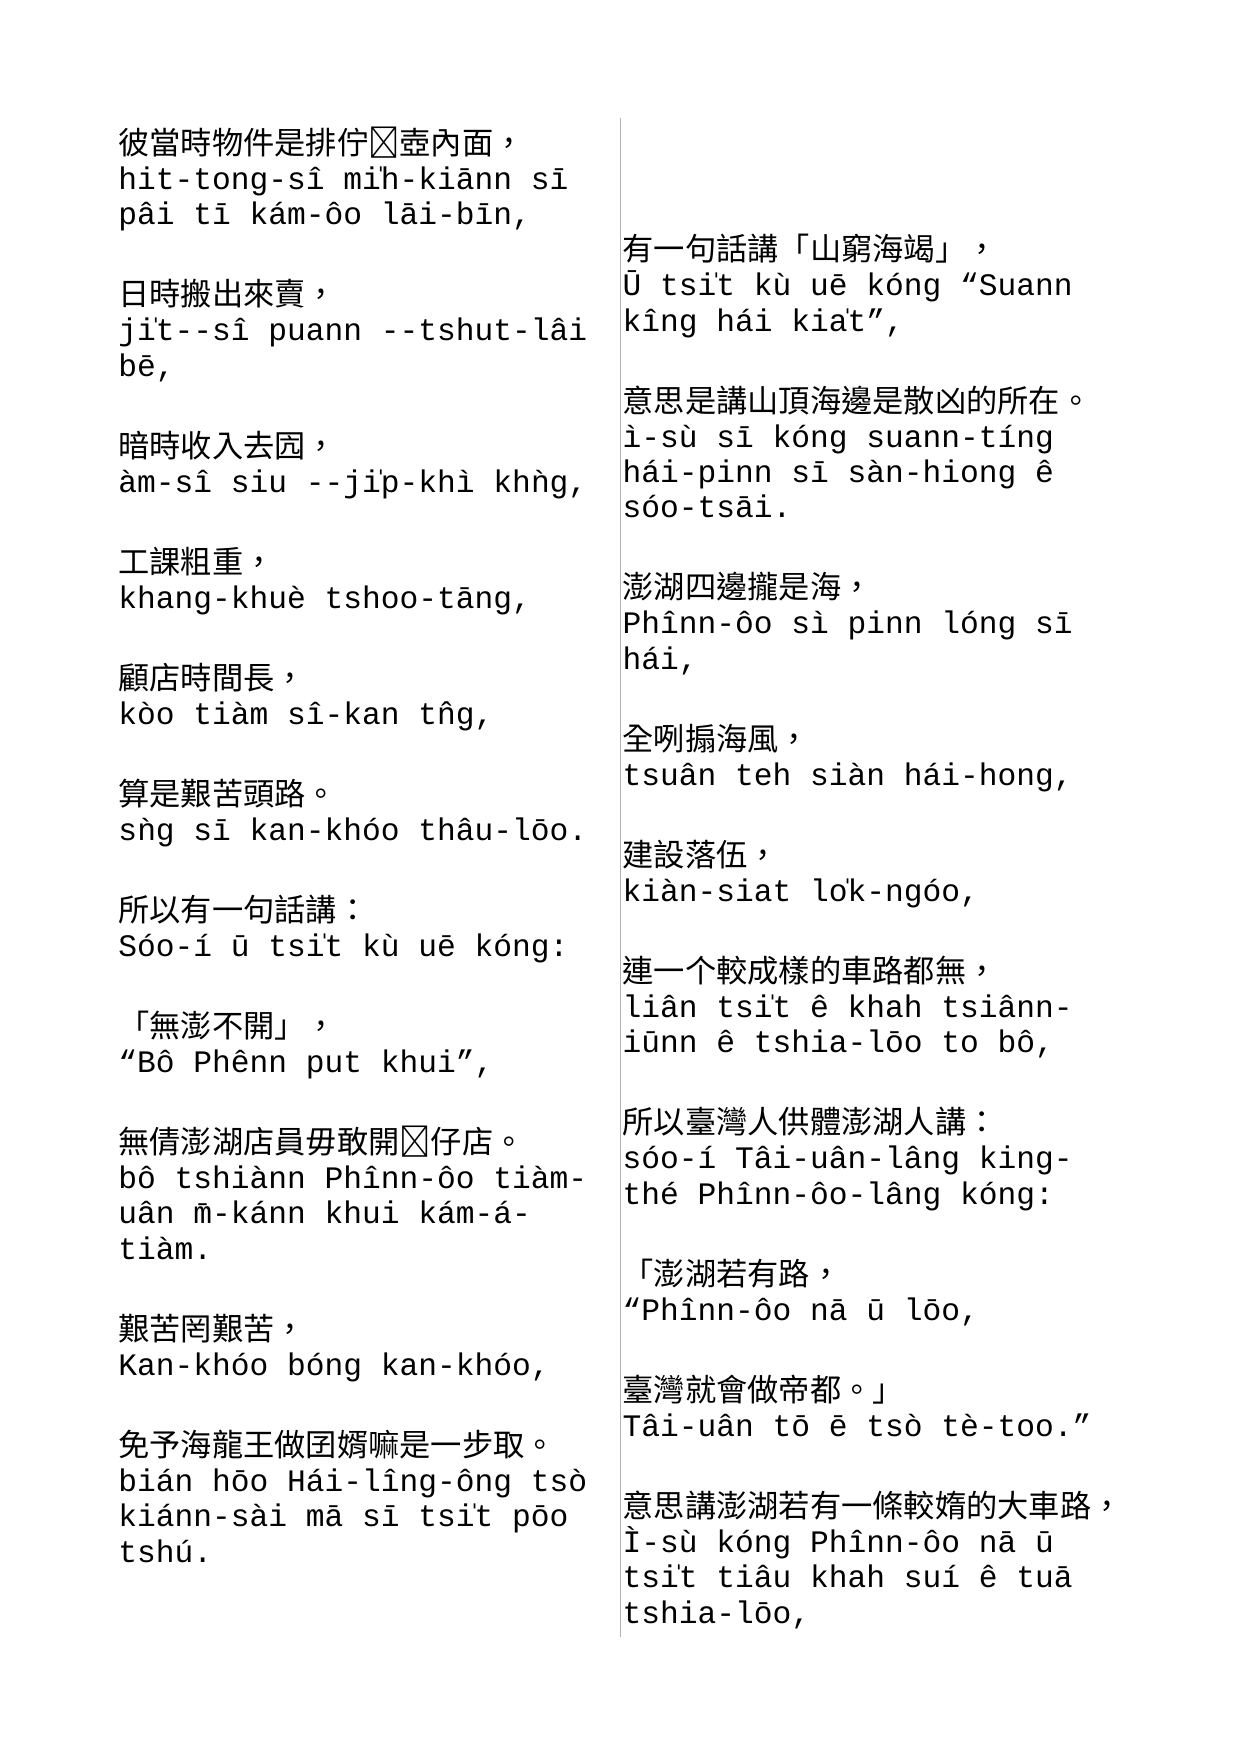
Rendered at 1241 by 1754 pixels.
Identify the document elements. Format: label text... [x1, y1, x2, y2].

text Phînn-ôo sì pinn lóng sī hái, [622, 608, 1122, 679]
text khang-khuè tshoo-tāng, [118, 582, 618, 618]
text 意思講澎湖若有一條較媠的大車路， [622, 1481, 1122, 1526]
text hit-tong-sî mi̍h-kiānn sī pâi tī kám-ôo lāi-bīn, [118, 163, 618, 234]
text ji̍t--sî puann --tshut-lâi bē, [118, 315, 618, 386]
text 免予海龍王做囝婿嘛是一步取。 [118, 1420, 618, 1465]
text 顧店時間長， [118, 653, 618, 698]
text sǹg sī kan-khóo thâu-lōo. [118, 814, 618, 850]
text bián hōo Hái-lîng-ông tsò kiánn-sài mā sī tsi̍t pōo tshú. [118, 1465, 618, 1572]
text 所以有一句話講： [118, 885, 618, 930]
text kiàn-siat lo̍k-ngóo, [622, 875, 1122, 911]
text 所以臺灣人供體澎湖人講： [622, 1098, 1122, 1143]
text 算是艱苦頭路。 [118, 769, 618, 814]
text liân tsi̍t ê khah tsiânn-iūnn ê tshia-lōo to bô, [622, 991, 1122, 1062]
text 暗時收入去囥， [118, 421, 618, 466]
text ì-sù sī kóng suann-tíng hái-pinn sī sàn-hiong ê sóo-tsāi. [622, 421, 1122, 527]
text 「澎湖若有路， [622, 1249, 1122, 1294]
text tsuân teh siàn hái-hong, [622, 759, 1122, 795]
text 全咧搧海風， [622, 714, 1122, 759]
text Sóo-í ū tsi̍t kù uē kóng: [118, 930, 618, 966]
text kòo tiàm sî-kan tn̂g, [118, 698, 618, 734]
text 日時搬出來賣， [118, 269, 618, 315]
text 連一个較成樣的車路都無， [622, 946, 1122, 991]
text sóo-í Tâi-uân-lâng king-thé Phînn-ôo-lâng kóng: [622, 1143, 1122, 1214]
text 澎湖四邊攏是海， [622, 563, 1122, 608]
text 有一句話講「山窮海竭」， [622, 224, 1122, 269]
text “Phînn-ôo nā ū lōo, [622, 1294, 1122, 1330]
text bô tshiànn Phînn-ôo tiàm-uân m̄-kánn khui kám-á-tiàm. [118, 1162, 618, 1269]
text 建設落伍， [622, 830, 1122, 875]
text 艱苦罔艱苦， [118, 1304, 618, 1349]
text 彼當時物件是排佇𥴊壺內面， [118, 118, 618, 163]
text 意思是講山頂海邊是散凶的所在。 [622, 376, 1122, 421]
text 工課粗重， [118, 537, 618, 582]
text 臺灣就會做帝都。」 [622, 1365, 1122, 1410]
text 「無澎不開」， [118, 1001, 618, 1046]
text àm-sî siu --ji̍p-khì khǹg, [118, 466, 618, 502]
text Ì-sù kóng Phînn-ôo nā ū tsi̍t tiâu khah suí ê tuā tshia-lōo, [622, 1526, 1122, 1633]
text 無倩澎湖店員毋敢開𥴊仔店。 [118, 1117, 618, 1162]
text “Bô Phênn put khui”, [118, 1046, 618, 1082]
text Ū tsi̍t kù uē kóng “Suann kîng hái kia̍t”, [622, 269, 1122, 340]
text Kan-khóo bóng kan-khóo, [118, 1349, 618, 1385]
text Tâi-uân tō ē tsò tè-too.” [622, 1410, 1122, 1446]
